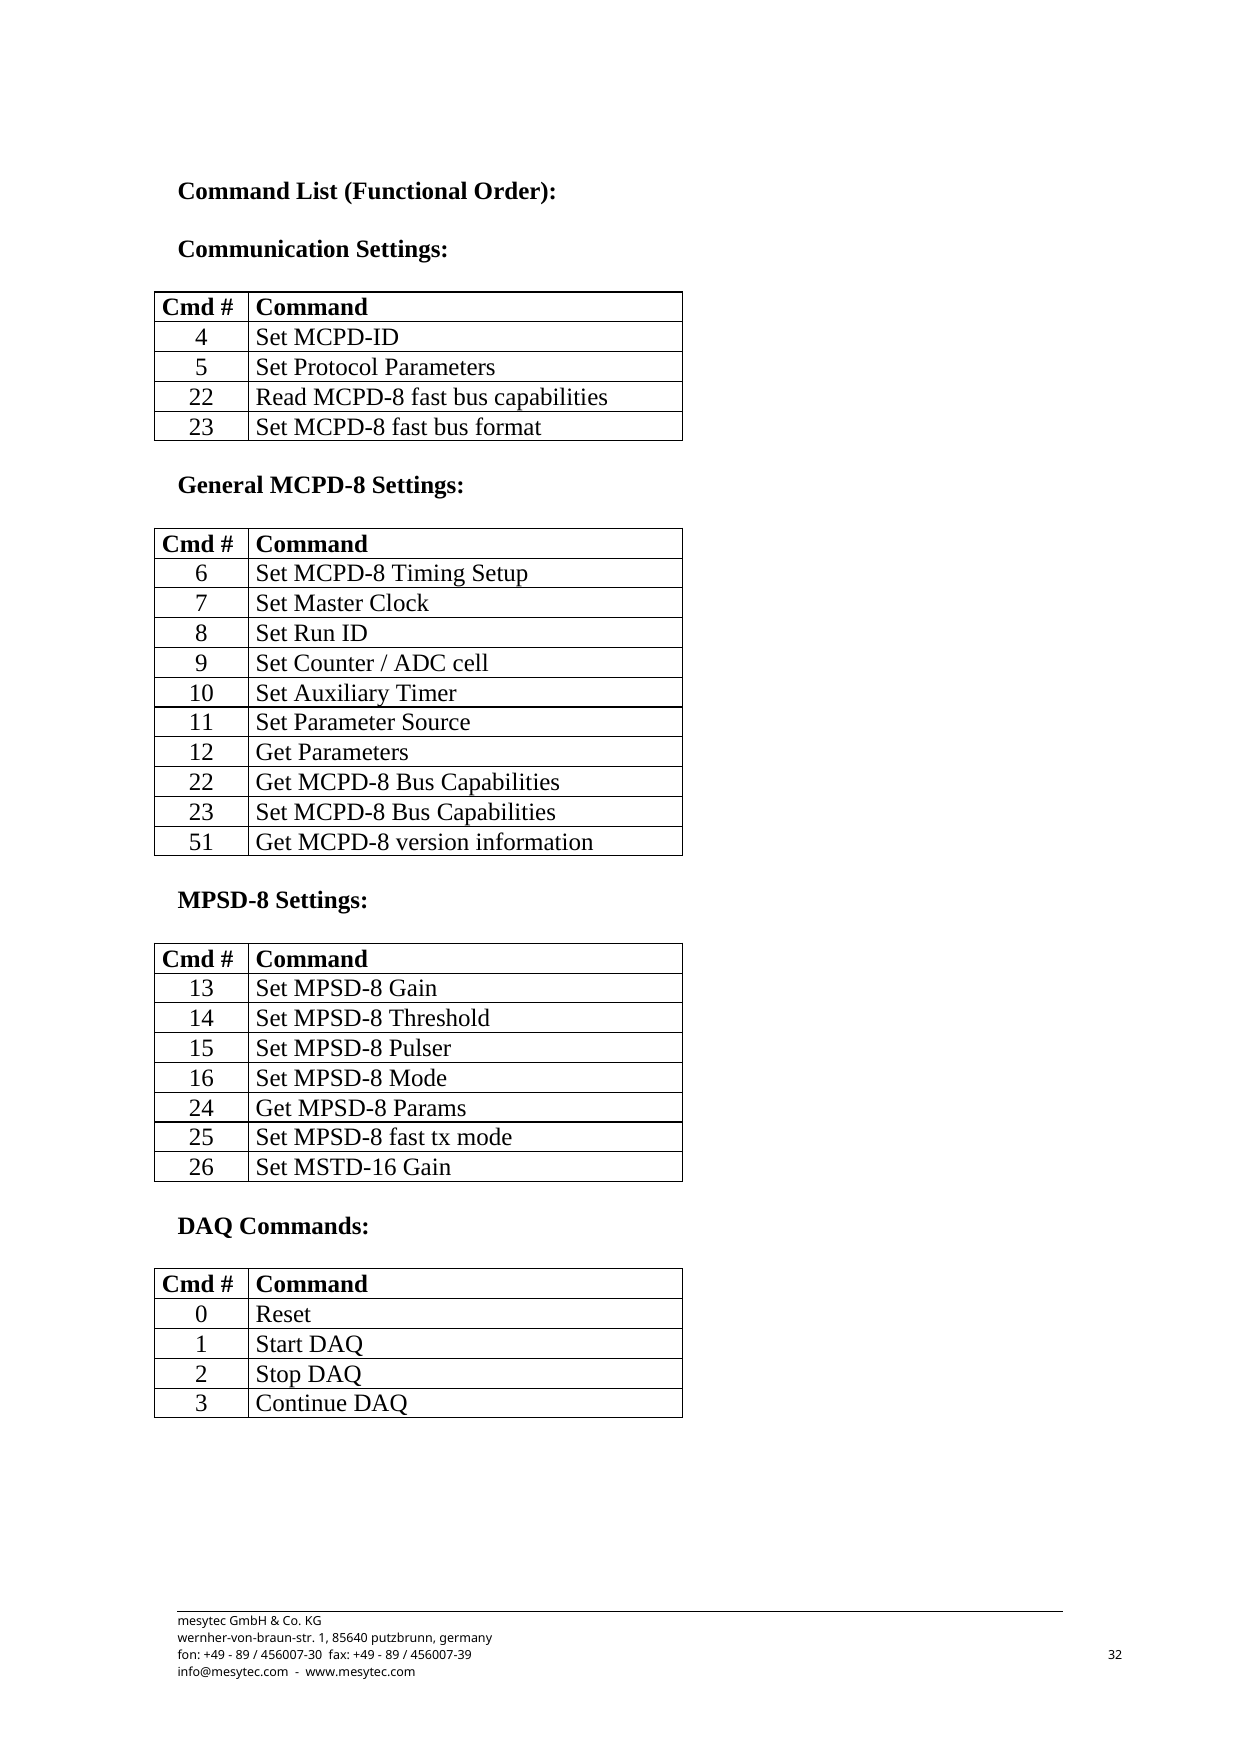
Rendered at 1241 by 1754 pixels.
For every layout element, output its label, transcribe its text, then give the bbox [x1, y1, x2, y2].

table_header Command [249, 529, 682, 557]
table_cell Set Parameter Source [249, 708, 682, 736]
table_cell 6 [155, 559, 248, 587]
table_cell 25 [155, 1123, 248, 1151]
table_cell 5 [155, 352, 248, 381]
table_cell 26 [155, 1152, 248, 1181]
table_cell Set Master Clock [249, 588, 682, 617]
table_cell Reset [249, 1299, 682, 1328]
table_header Cmd # [155, 944, 248, 972]
table_cell Set MCPD-8 Timing Setup [249, 559, 682, 587]
table_header Command [249, 944, 682, 972]
table_cell 23 [155, 797, 248, 826]
text MPSD-8 Settings: [177, 885, 1063, 914]
table_cell 3 [155, 1389, 248, 1417]
table_cell 12 [155, 737, 248, 766]
table_cell Set Counter / ADC cell [249, 648, 682, 677]
table_cell 23 [155, 412, 248, 440]
table_cell Get MPSD-8 Params [249, 1093, 682, 1121]
table_cell Set MCPD-8 Bus Capabilities [249, 797, 682, 826]
table_cell 1 [155, 1329, 248, 1358]
table_cell 4 [155, 322, 248, 351]
table_cell 15 [155, 1033, 248, 1062]
table_cell 7 [155, 588, 248, 617]
table_cell 8 [155, 618, 248, 647]
table_cell Set MCPD-ID [249, 322, 682, 351]
table_cell 16 [155, 1063, 248, 1092]
table_cell Set MPSD-8 Mode [249, 1063, 682, 1092]
table_cell 24 [155, 1093, 248, 1121]
table_cell Get Parameters [249, 737, 682, 766]
table_cell 0 [155, 1299, 248, 1328]
subtitle Command List (Functional Order): [177, 176, 1063, 205]
table_cell 10 [155, 678, 248, 706]
table_cell Set MPSD-8 Pulser [249, 1033, 682, 1062]
table_cell Set MPSD-8 Threshold [249, 1003, 682, 1032]
table_cell Set MPSD-8 fast tx mode [249, 1123, 682, 1151]
table_cell Set MCPD-8 fast bus format [249, 412, 682, 440]
table_cell Set MSTD-16 Gain [249, 1152, 682, 1181]
table_cell 9 [155, 648, 248, 677]
table_cell Get MCPD-8 version information [249, 827, 682, 855]
table_cell Get MCPD-8 Bus Capabilities [249, 767, 682, 796]
table_header Cmd # [155, 1269, 248, 1298]
table_cell Stop DAQ [249, 1359, 682, 1387]
text Communication Settings: [177, 234, 1063, 263]
table_header Cmd # [155, 293, 248, 321]
table_cell 11 [155, 708, 248, 736]
table_cell 22 [155, 382, 248, 411]
table_header Command [249, 293, 682, 321]
table_cell Set Auxiliary Timer [249, 678, 682, 706]
table_cell Set Run ID [249, 618, 682, 647]
table_cell 2 [155, 1359, 248, 1387]
table_cell Set MPSD-8 Gain [249, 974, 682, 1002]
table_cell 14 [155, 1003, 248, 1032]
text DAQ Commands: [177, 1211, 1063, 1239]
table_header Cmd # [155, 529, 248, 557]
text General MCPD-8 Settings: [177, 470, 1063, 499]
table_cell Start DAQ [249, 1329, 682, 1358]
table_cell 51 [155, 827, 248, 855]
table_cell Read MCPD-8 fast bus capabilities [249, 382, 682, 411]
table_header Command [249, 1269, 682, 1298]
table_cell Set Protocol Parameters [249, 352, 682, 381]
table_cell 13 [155, 974, 248, 1002]
table_cell Continue DAQ [249, 1389, 682, 1417]
table_cell 22 [155, 767, 248, 796]
